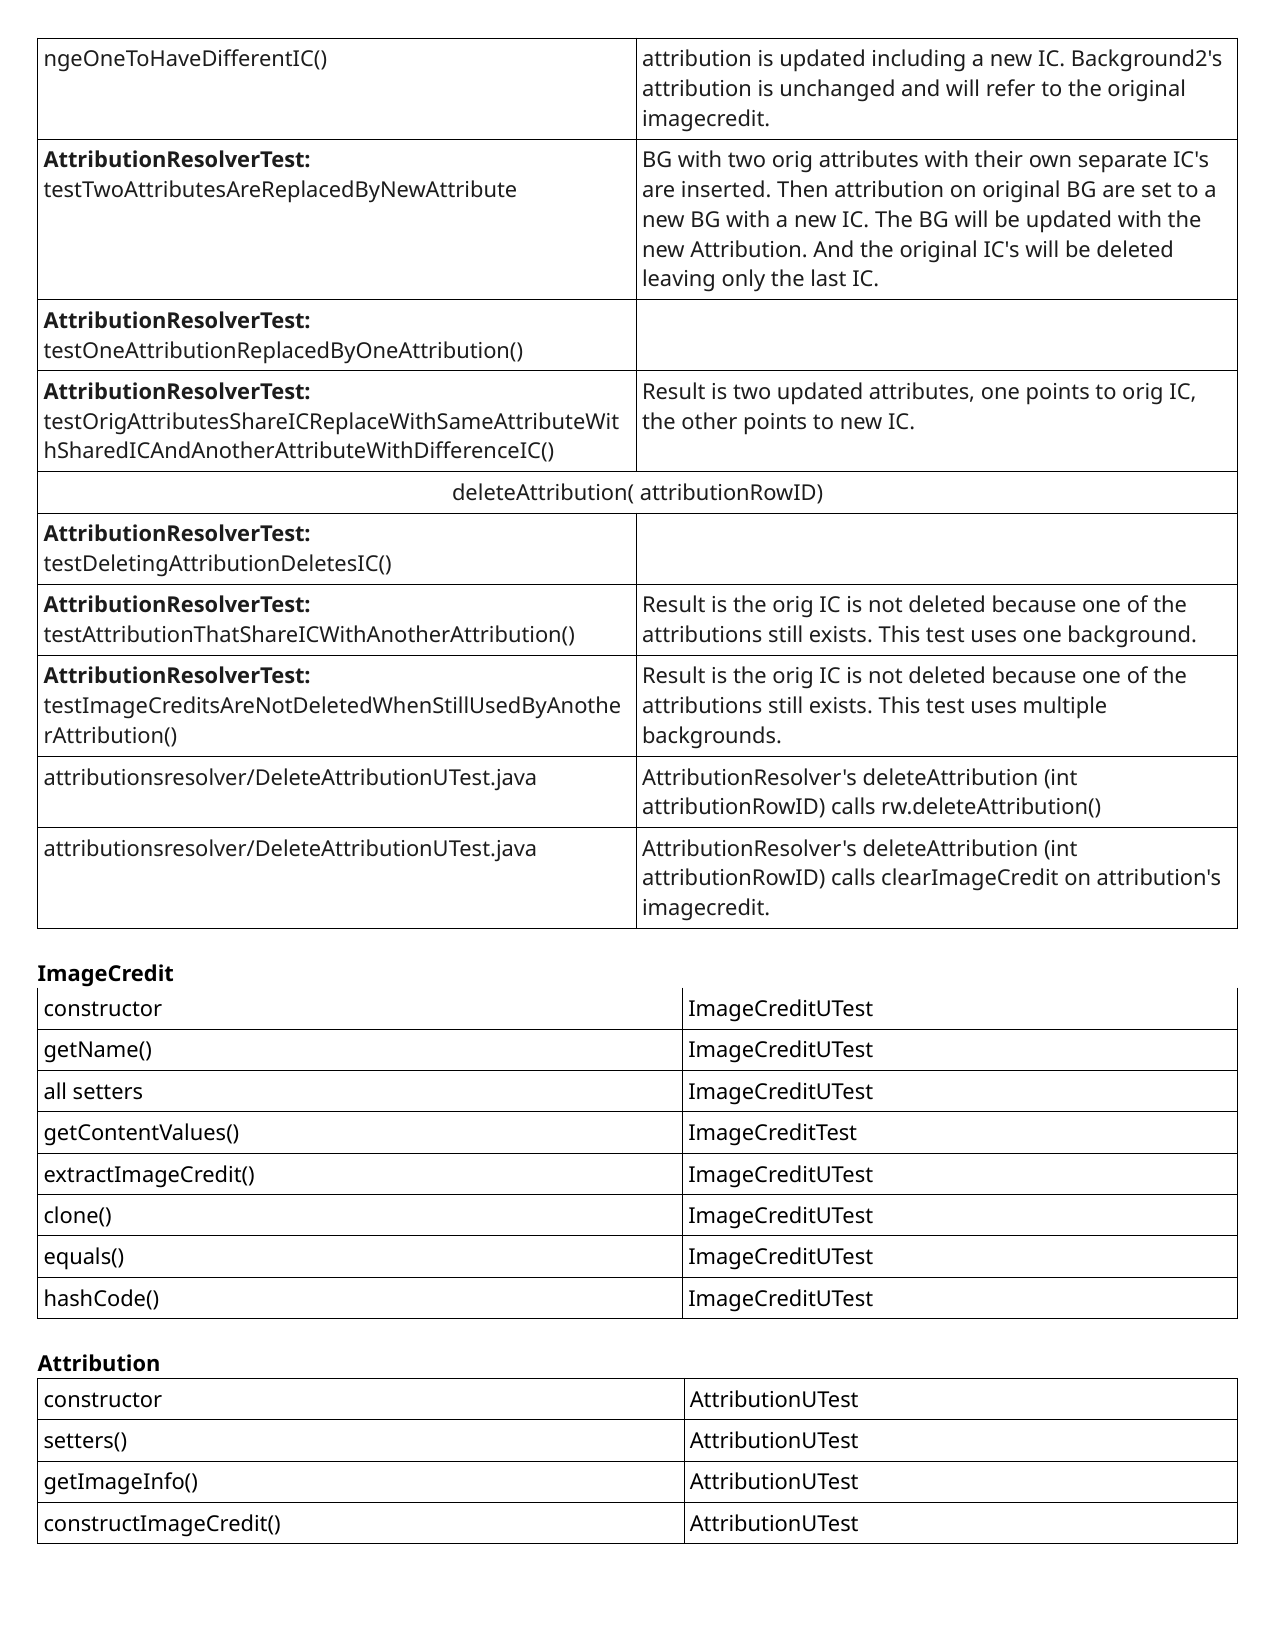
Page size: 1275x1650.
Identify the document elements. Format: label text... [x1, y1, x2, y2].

table_cell setters() [38, 1420, 684, 1461]
table_cell ImageCreditTest [683, 1112, 1237, 1153]
table_cell extractImageCredit() [38, 1154, 682, 1194]
table_cell ImageCreditUTest [683, 1071, 1237, 1111]
table_cell AttributionResolver's deleteAttribution (int attributionRowID) calls rw.deleteAttribution() [637, 757, 1237, 827]
table_cell ImageCreditUTest [683, 1236, 1237, 1277]
table_cell Result is two updated attributes, one points to orig IC, the other points to new IC. [637, 371, 1237, 471]
table_header constructor [38, 1379, 684, 1419]
table_cell getContentValues() [38, 1112, 682, 1153]
table_cell getName() [38, 1030, 682, 1070]
table_cell equals() [38, 1236, 682, 1277]
table_cell AttributionUTest [685, 1462, 1237, 1502]
table_cell AttributionResolver's deleteAttribution (int attributionRowID) calls clearImageCredit on attribution's imagecredit. [637, 828, 1237, 928]
table_cell all setters [38, 1071, 682, 1111]
table_cell AttributionResolverTest: testOneAttributionReplacedByOneAttribution() [38, 300, 636, 370]
table_header AttributionUTest [685, 1379, 1237, 1419]
table_cell deleteAttribution( attributionRowID) [38, 472, 1237, 512]
table_cell hashCode() [38, 1278, 682, 1318]
table_cell ImageCreditUTest [683, 1195, 1237, 1235]
table_cell ImageCreditUTest [683, 1278, 1237, 1318]
table_cell attributionsresolver/DeleteAttributionUTest.java [38, 757, 636, 827]
table_cell ImageCreditUTest [683, 1030, 1237, 1070]
table_cell attribution is updated including a new IC. Background2's attribution is unchanged and will refer to the original imagecredit. [637, 39, 1237, 138]
table_cell ngeOneToHaveDifferentIC() [38, 39, 636, 138]
table_cell AttributionResolverTest: testOrigAttributesShareICReplaceWithSameAttributeWithSharedICAndAnotherAttributeWithDifferenceIC() [38, 371, 636, 471]
text ImageCredit [37, 958, 1237, 987]
table_cell AttributionResolverTest: testTwoAttributesAreReplacedByNewAttribute [38, 140, 636, 299]
table_cell [637, 300, 1237, 370]
table_cell constructImageCredit() [38, 1503, 684, 1543]
table_cell attributionsresolver/DeleteAttributionUTest.java [38, 828, 636, 928]
table_header constructor [38, 988, 682, 1029]
table_cell AttributionResolverTest: testAttributionThatShareICWithAnotherAttribution() [38, 585, 636, 655]
table_cell clone() [38, 1195, 682, 1235]
table_cell [637, 514, 1237, 583]
table_cell ImageCreditUTest [683, 1154, 1237, 1194]
table_header ImageCreditUTest [683, 988, 1237, 1029]
table_cell AttributionUTest [685, 1420, 1237, 1461]
table_cell Result is the orig IC is not deleted because one of the attributions still exists. This test uses multiple backgrounds. [637, 656, 1237, 756]
table_cell Result is the orig IC is not deleted because one of the attributions still exists. This test uses one background. [637, 585, 1237, 655]
table_cell AttributionUTest [685, 1503, 1237, 1543]
text Attribution [37, 1348, 1237, 1378]
table_cell BG with two orig attributes with their own separate IC's are inserted. Then attribution on original BG are set to a new BG with a new IC. The BG will be updated with the new Attribution. And the original IC's will be deleted leaving only the last IC. [637, 140, 1237, 299]
table_cell AttributionResolverTest: testDeletingAttributionDeletesIC() [38, 514, 636, 583]
table_cell AttributionResolverTest: testImageCreditsAreNotDeletedWhenStillUsedByAnotherAttribution() [38, 656, 636, 756]
table_cell getImageInfo() [38, 1462, 684, 1502]
